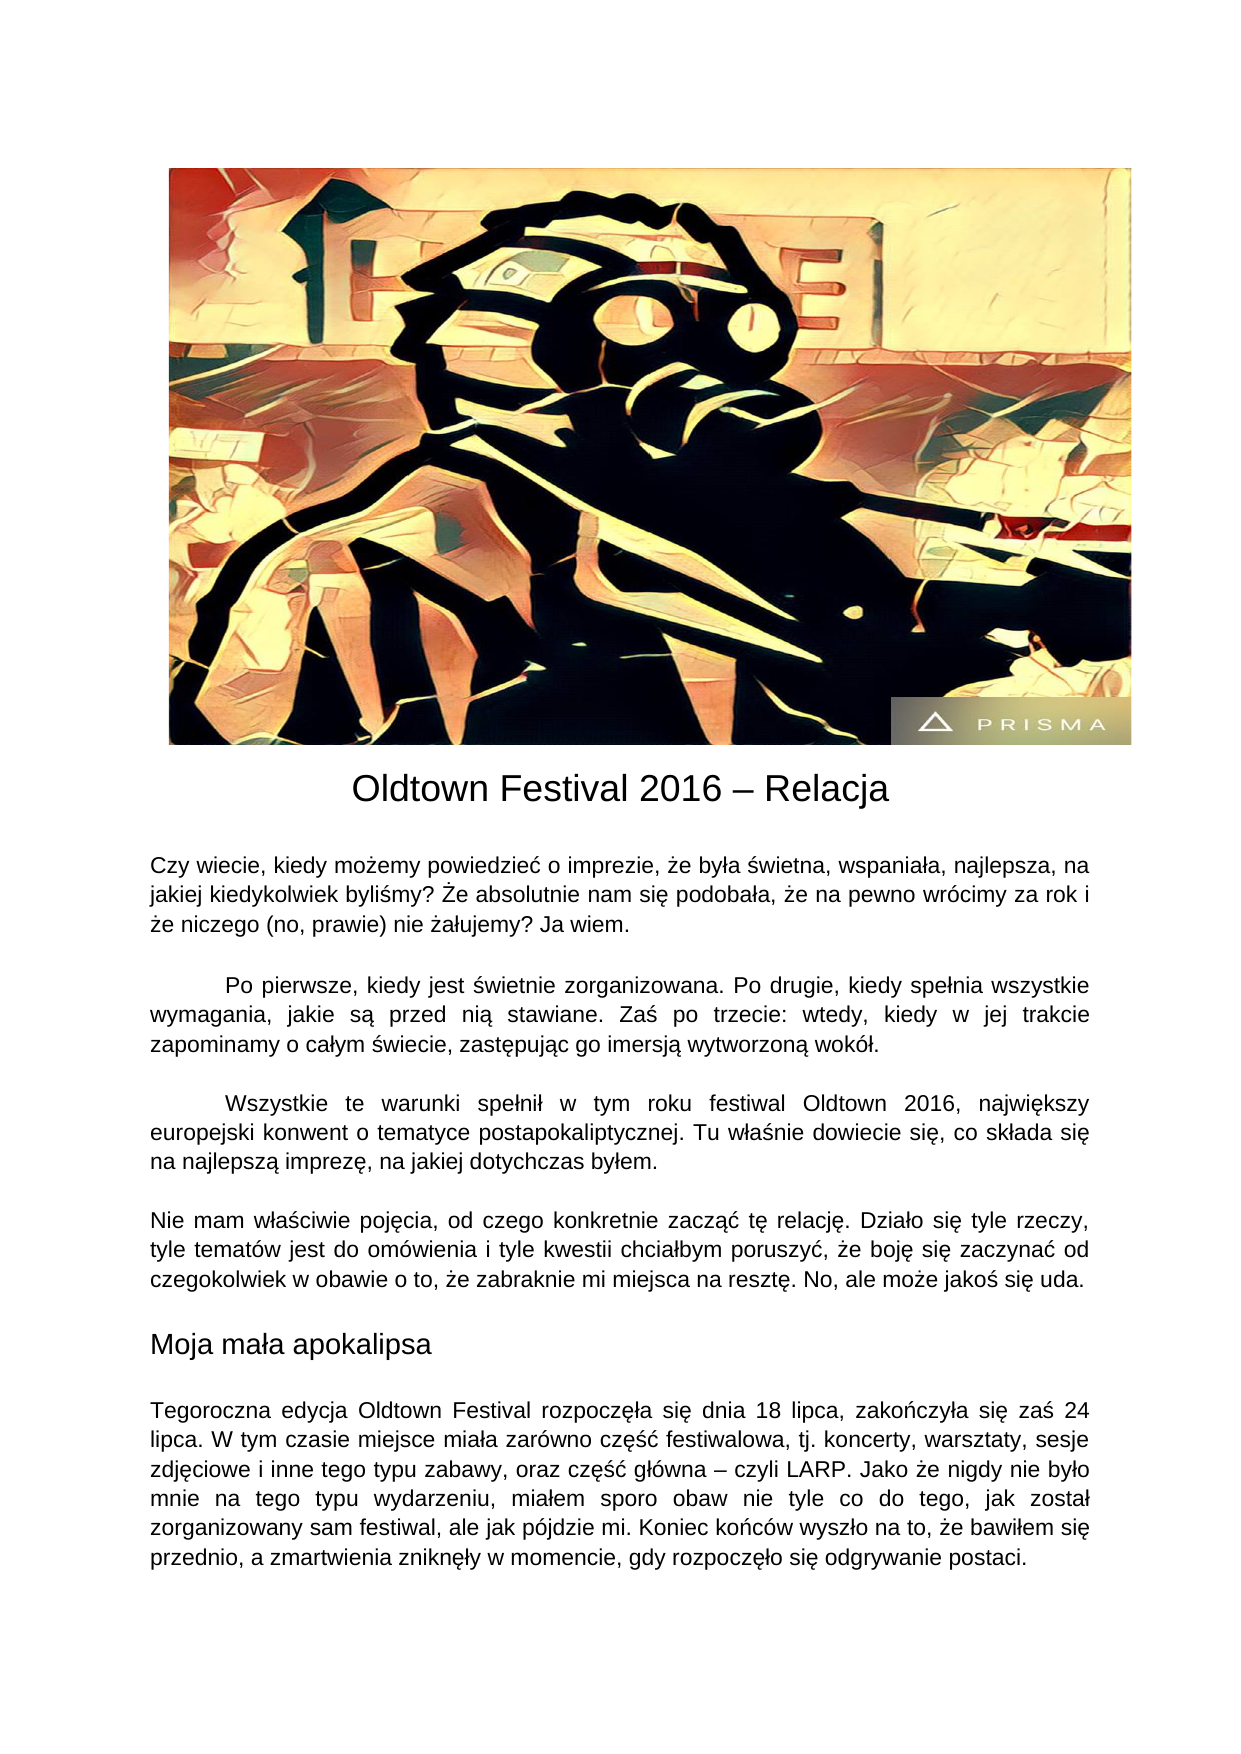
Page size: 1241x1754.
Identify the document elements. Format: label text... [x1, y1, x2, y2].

text Nie mam właściwie pojęcia, od czego konkretnie zacząć tę relację. Działo się tyle rzeczy, tyle tematów jest do omówienia i tyle kwestii chciałbym poruszyć, że boję się zaczynać od czegokolwiek w obawie o to, że zabraknie mi miejsca na resztę. No, ale może jakoś się uda. [150, 1208, 1091, 1292]
text Wszystkie te warunki spełnił w tym roku festiwal Oldtown 2016, największy europejski konwent o tematyce postapokaliptycznej. Tu właśnie dowiecie się, co składa się na najlepszą imprezę, na jakiej dotychczas byłem. [150, 1090, 1091, 1175]
text Moja mała apokalipsa [150, 1328, 1091, 1361]
text Po pierwsze, kiedy jest świetnie zorganizowana. Po drugie, kiedy spełnia wszystkie wymagania, jakie są przed nią stawiane. Zaś po trzecie: wtedy, kiedy w jej trakcie zapominamy o całym świecie, zastępując go imersją wytworzoną wokół. [150, 973, 1091, 1057]
text Czy wiecie, kiedy możemy powiedzieć o imprezie, że była świetna, wspaniała, najlepsza, na jakiej kiedykolwiek byliśmy? Że absolutnie nam się podobała, że na pewno wrócimy za rok i że niczego (no, prawie) nie żałujemy? Ja wiem. [150, 853, 1091, 937]
picture [168, 168, 1132, 745]
text Oldtown Festival 2016 – Relacja [150, 767, 1091, 809]
text Tegoroczna edycja Oldtown Festival rozpoczęła się dnia 18 lipca, zakończyła się zaś 24 lipca. W tym czasie miejsce miała zarówno część festiwalowa, tj. koncerty, warsztaty, sesje zdjęciowe i inne tego typu zabawy, oraz część główna – czyli LARP. Jako że nigdy nie było mnie na tego typu wydarzeniu, miałem sporo obaw nie tyle co do tego, jak został zorganizowany sam festiwal, ale jak pójdzie mi. Koniec końców wyszło na to, że bawiłem się przednio, a zmartwienia zniknęły w momencie, gdy rozpoczęło się odgrywanie postaci. [150, 1397, 1091, 1570]
